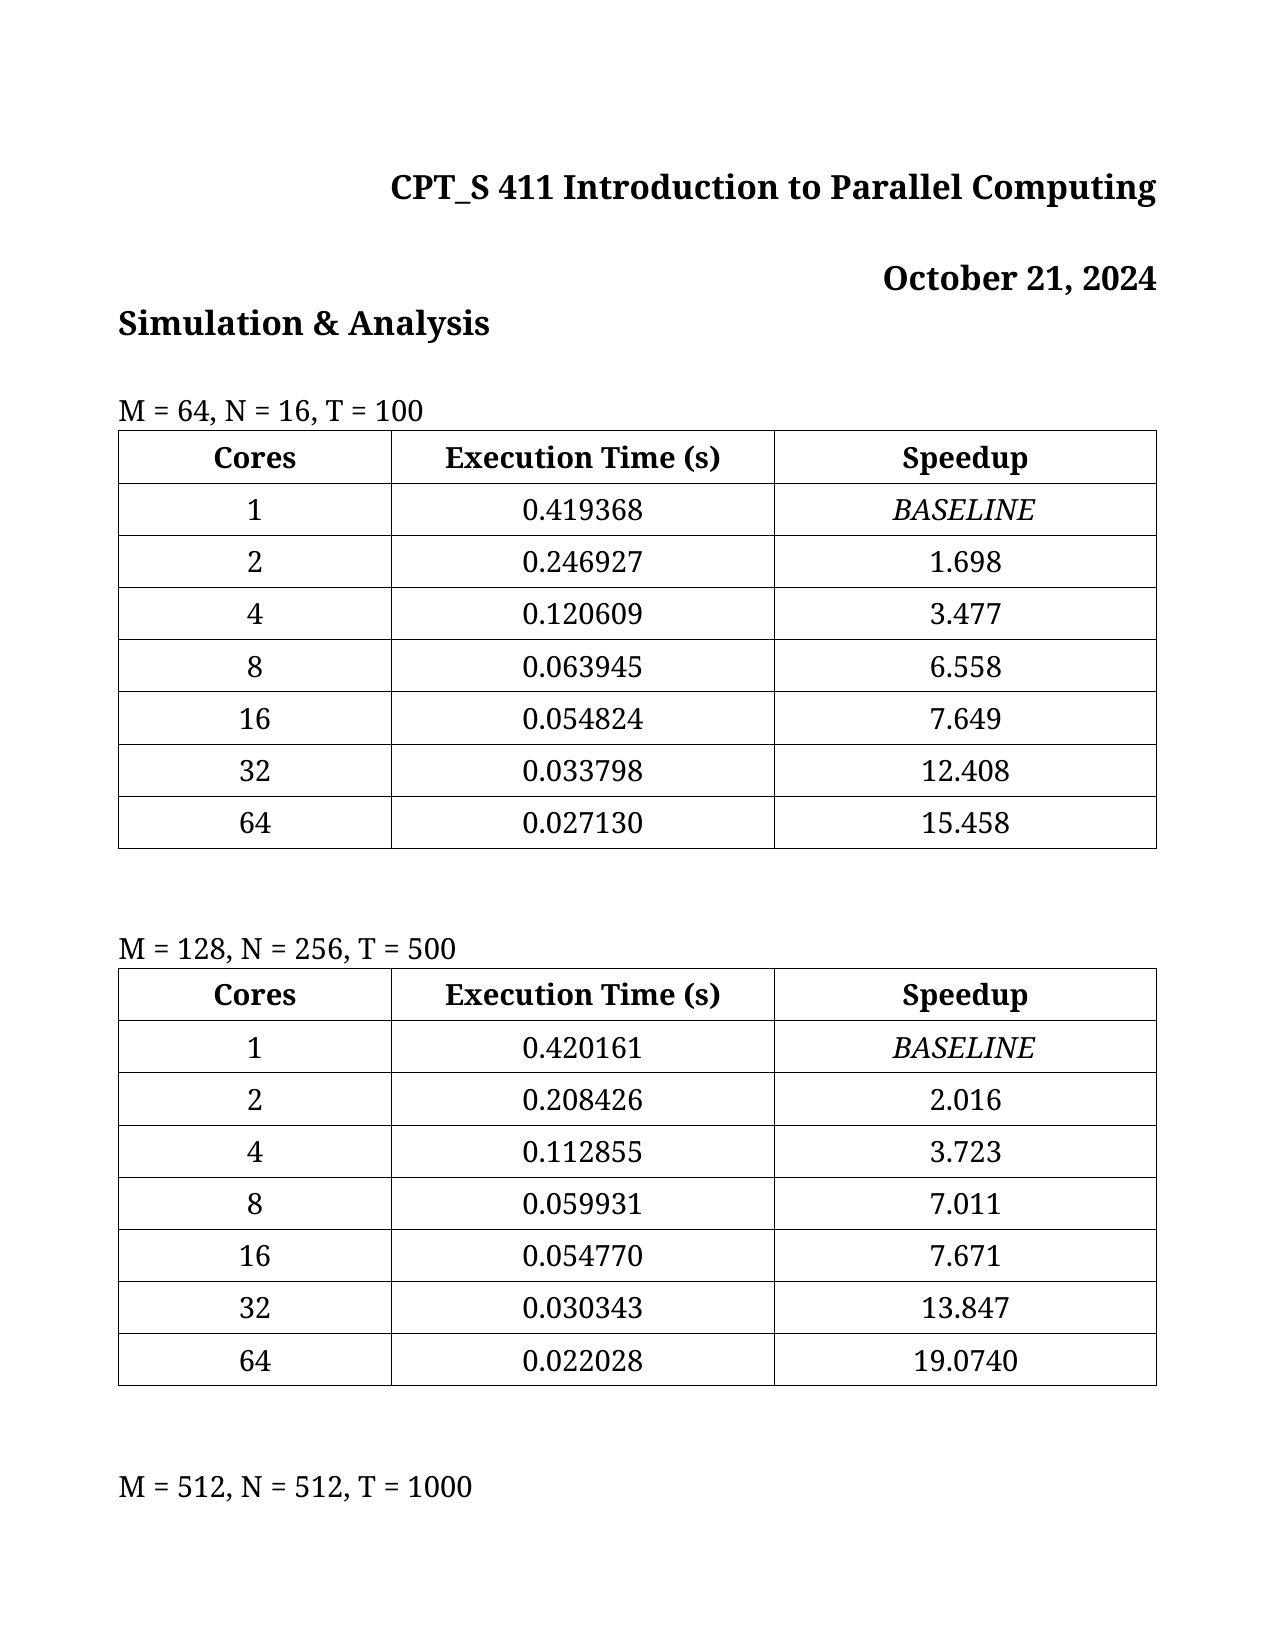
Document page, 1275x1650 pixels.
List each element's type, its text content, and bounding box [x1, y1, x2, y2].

table_cell 1 [119, 1021, 391, 1072]
table_cell 0.033798 [392, 745, 774, 796]
table_cell 7.649 [775, 692, 1156, 743]
table_cell 0.246927 [392, 536, 774, 587]
text Simulation & Analysis [118, 300, 1157, 345]
table_cell 64 [119, 1334, 391, 1385]
table_cell 0.027130 [392, 797, 774, 848]
table_cell 32 [119, 745, 391, 796]
table_cell 7.011 [775, 1178, 1156, 1229]
text M = 128, N = 256, T = 500 [118, 928, 1157, 968]
table_header Cores [119, 969, 391, 1020]
table_cell 0.420161 [392, 1021, 774, 1072]
table_cell 6.558 [775, 640, 1156, 691]
table_cell 16 [119, 692, 391, 743]
table_cell 2.016 [775, 1073, 1156, 1124]
table_cell 3.477 [775, 588, 1156, 639]
table_cell 12.408 [775, 745, 1156, 796]
table_cell BASELINE [775, 484, 1156, 535]
table_cell 0.059931 [392, 1178, 774, 1229]
table_cell 13.847 [775, 1282, 1156, 1333]
table_cell 19.0740 [775, 1334, 1156, 1385]
table_cell 0.030343 [392, 1282, 774, 1333]
table_cell 3.723 [775, 1126, 1156, 1177]
table_cell 16 [119, 1230, 391, 1281]
table_cell 0.054770 [392, 1230, 774, 1281]
table_cell 1 [119, 484, 391, 535]
text CPT_S 411 Introduction to Parallel Computing [118, 163, 1157, 209]
table_cell 0.112855 [392, 1126, 774, 1177]
table_cell 0.022028 [392, 1334, 774, 1385]
table_header Cores [119, 431, 391, 482]
table_header Speedup [775, 431, 1156, 482]
table_cell 2 [119, 536, 391, 587]
table_cell 0.054824 [392, 692, 774, 743]
table_header Execution Time (s) [392, 969, 774, 1020]
table_cell 0.063945 [392, 640, 774, 691]
table_cell 2 [119, 1073, 391, 1124]
text October 21, 2024 [118, 254, 1157, 300]
table_cell 0.120609 [392, 588, 774, 639]
table_cell 4 [119, 1126, 391, 1177]
text M = 512, N = 512, T = 1000 [118, 1466, 1157, 1506]
table_cell 64 [119, 797, 391, 848]
table_cell 8 [119, 1178, 391, 1229]
table_cell 32 [119, 1282, 391, 1333]
table_header Speedup [775, 969, 1156, 1020]
table_cell 0.208426 [392, 1073, 774, 1124]
table_cell 1.698 [775, 536, 1156, 587]
text M = 64, N = 16, T = 100 [118, 391, 1157, 430]
table_cell 15.458 [775, 797, 1156, 848]
table_cell 7.671 [775, 1230, 1156, 1281]
table_header Execution Time (s) [392, 431, 774, 482]
table_cell 4 [119, 588, 391, 639]
table_cell 8 [119, 640, 391, 691]
table_cell BASELINE [775, 1021, 1156, 1072]
table_cell 0.419368 [392, 484, 774, 535]
